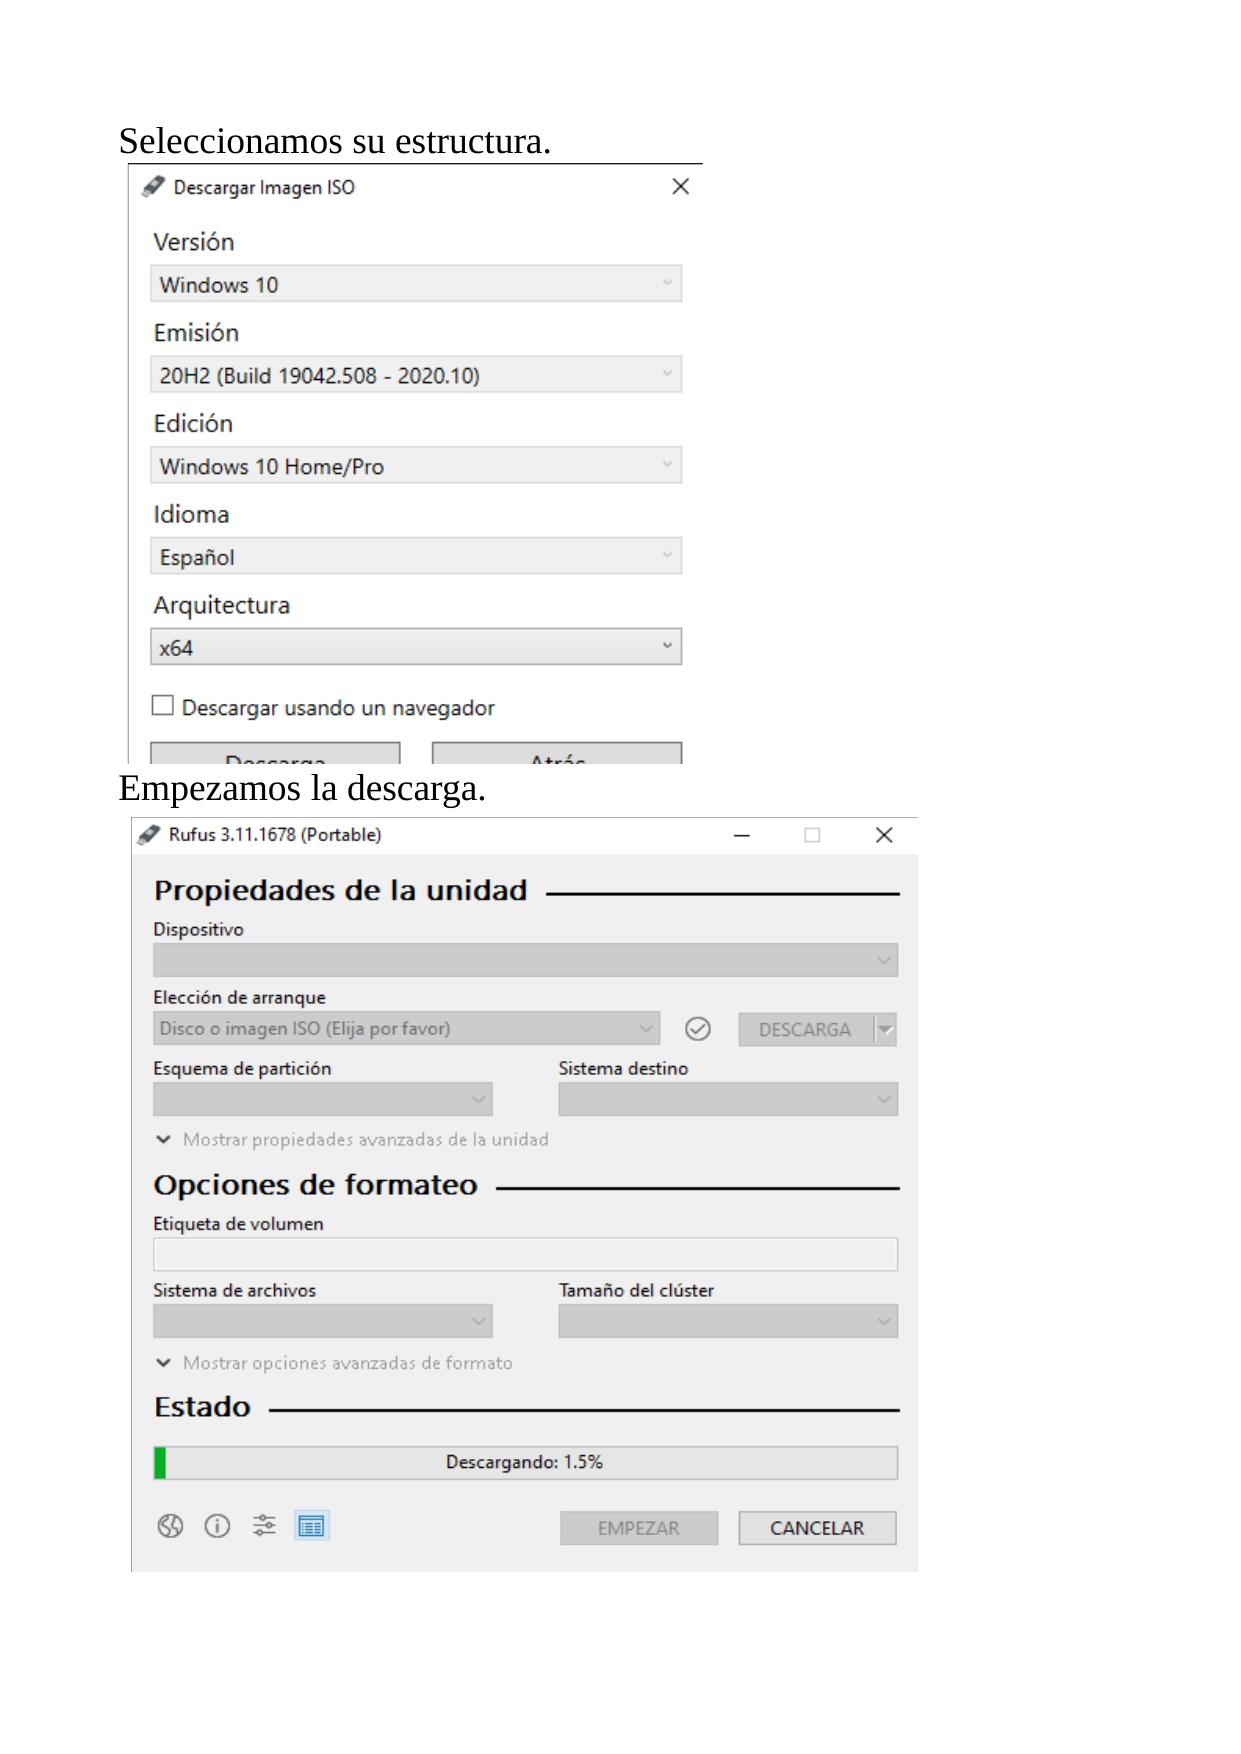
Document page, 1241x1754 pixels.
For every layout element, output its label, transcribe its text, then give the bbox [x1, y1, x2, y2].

text Seleccionamos su estructura. [118, 118, 1122, 161]
text Empezamos la descarga. [118, 765, 1122, 808]
picture [127, 163, 703, 764]
picture [131, 817, 919, 1572]
